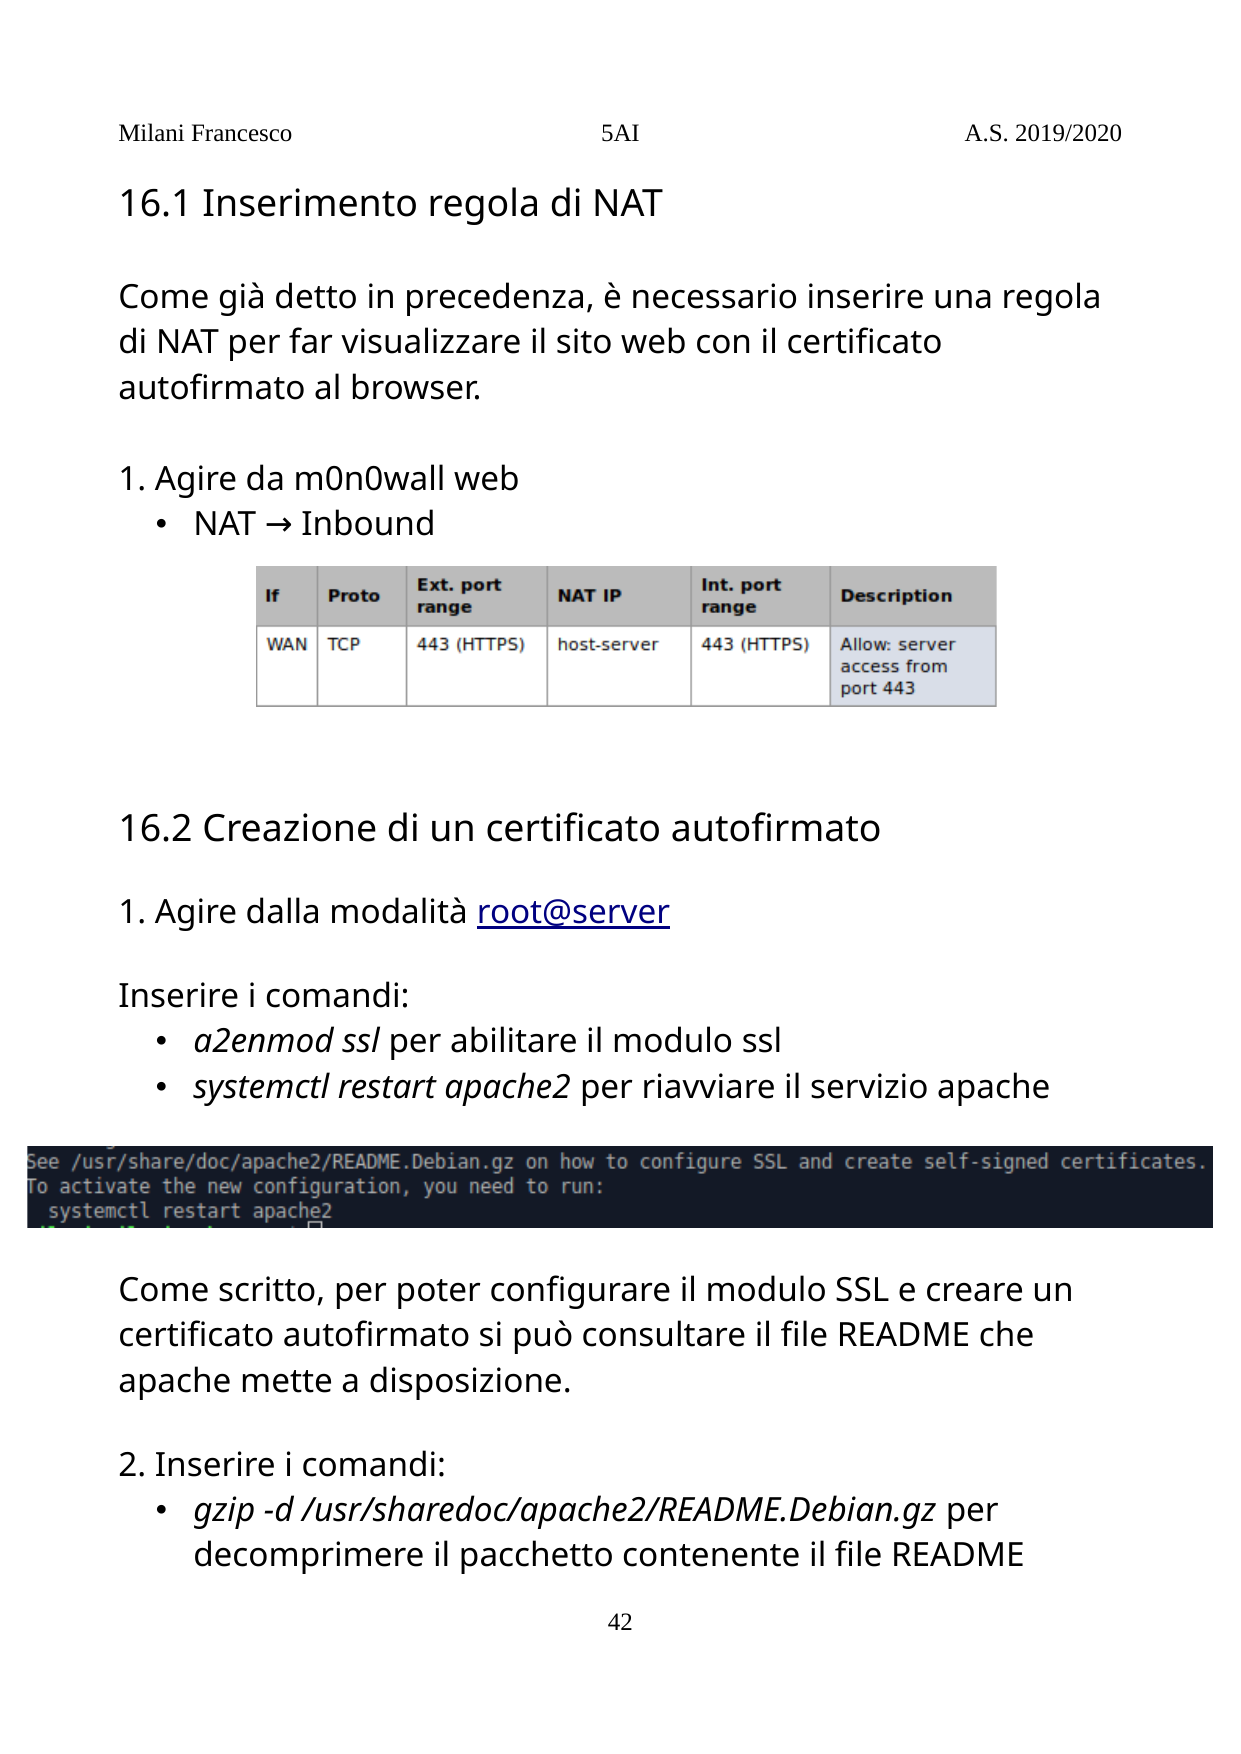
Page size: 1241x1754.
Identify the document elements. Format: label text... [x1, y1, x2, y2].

picture [27, 1146, 1213, 1228]
picture [256, 566, 997, 707]
text 16.2 Creazione di un certificato autofirmato [118, 801, 1122, 852]
list NAT → Inbound [156, 500, 1122, 545]
text 1. Agire dalla modalità root@server [118, 888, 1122, 933]
text Come scritto, per poter configurare il modulo SSL e creare un certificato autofirmato si può consultare il file README che apache mette a disposizione. [118, 1266, 1122, 1402]
text 1. Agire da m0n0wall web [118, 454, 1122, 500]
text Inserire i comandi: [118, 972, 1122, 1017]
list a2enmod ssl per abilitare il modulo ssl [156, 1017, 1122, 1063]
list gzip -d /usr/sharedoc/apache2/README.Debian.gz per decomprimere il pacchetto contenente il file README [156, 1486, 1122, 1577]
text 2. Inserire i comandi: [118, 1440, 1122, 1486]
list systemctl restart apache2 per riavviare il servizio apache [156, 1063, 1122, 1108]
text Come già detto in precedenza, è necessario inserire una regola di NAT per far visualizzare il sito web con il certificato autofirmato al browser. [118, 273, 1122, 409]
text 16.1 Inserimento regola di NAT [118, 176, 1122, 227]
